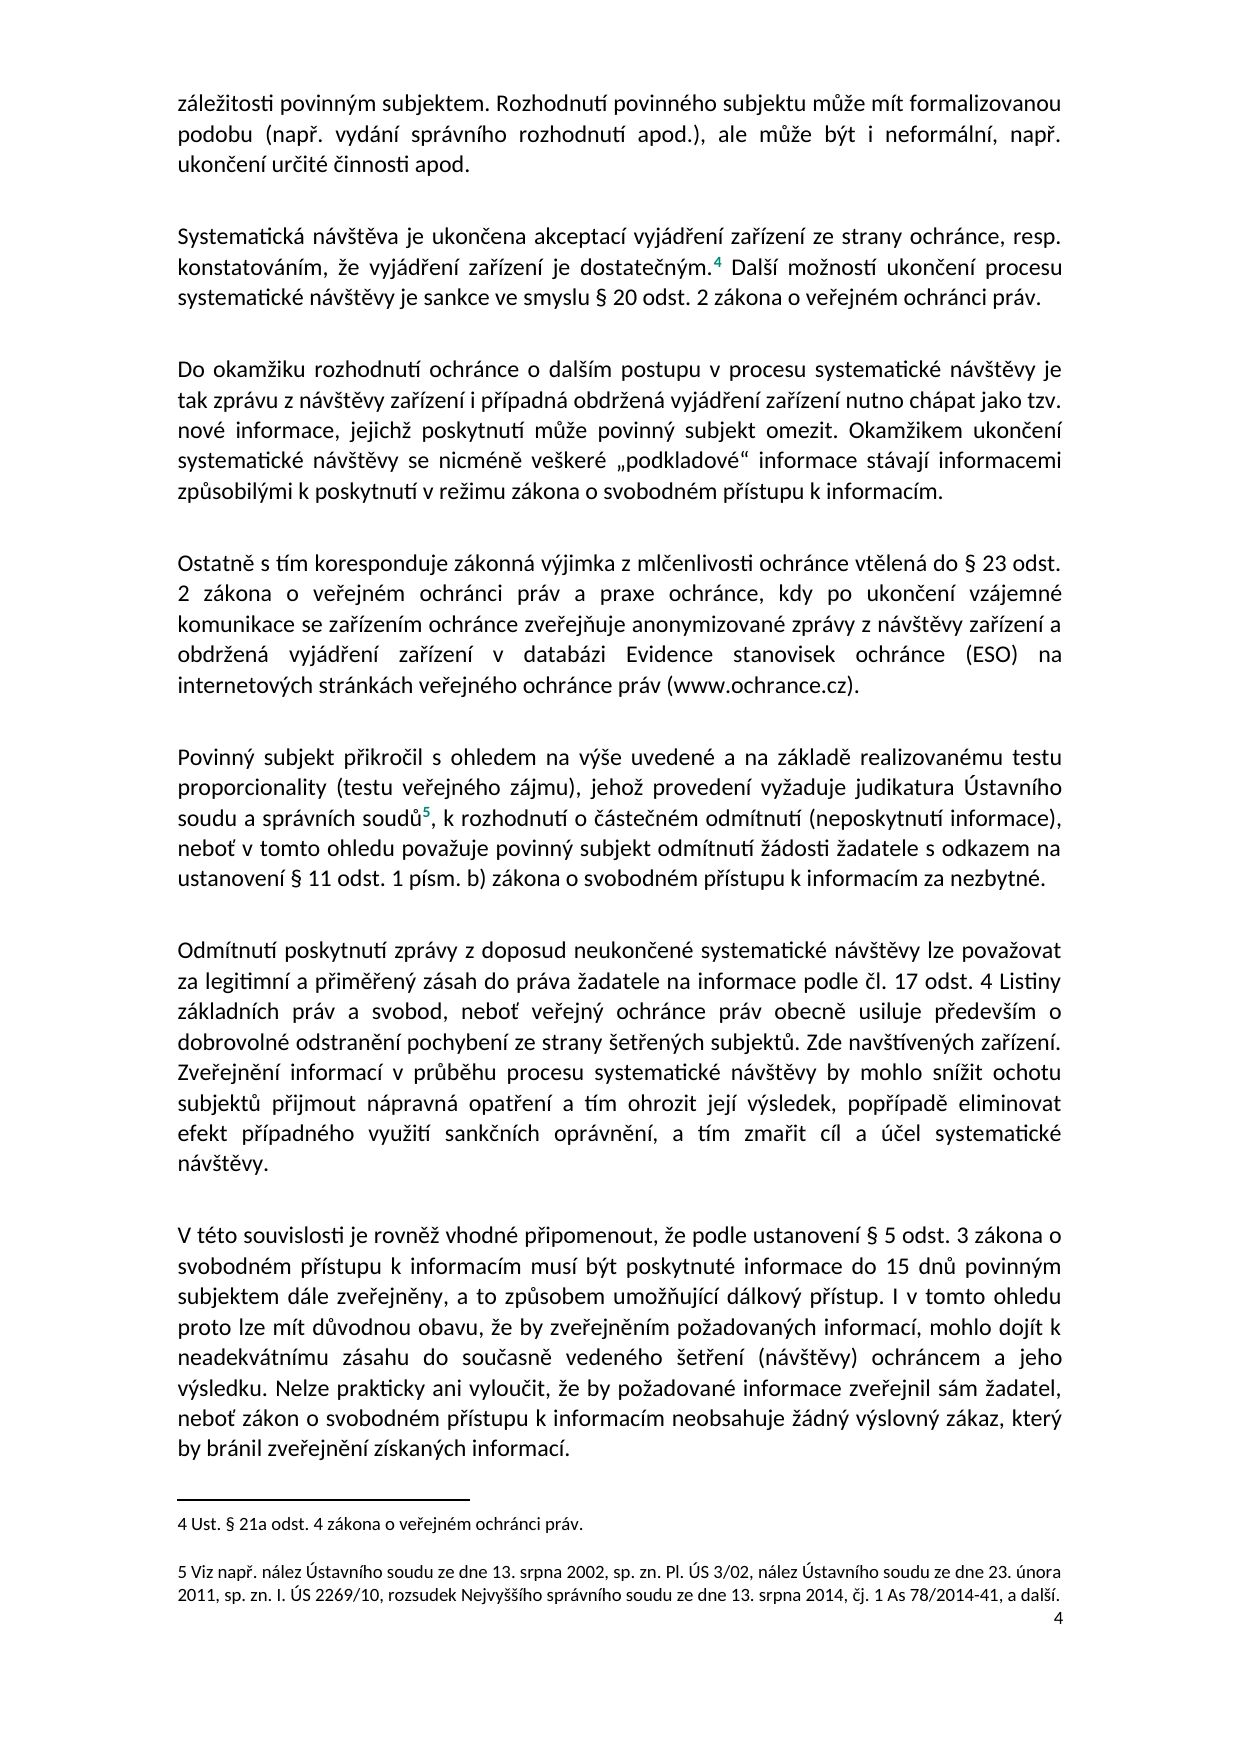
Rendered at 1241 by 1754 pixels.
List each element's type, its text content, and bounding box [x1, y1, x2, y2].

text Ostatně s tím koresponduje zákonná výjimka z mlčenlivosti ochránce vtělená do § 23 odst. 2 zákona o veřejném ochránci práv a praxe ochránce, kdy po ukončení vzájemné komunikace se zařízením ochránce zveřejňuje anonymizované zprávy z návštěvy zařízení a obdržená vyjádření zařízení v databázi Evidence stanovisek ochránce (ESO) na internetových stránkách veřejného ochránce práv (www.ochrance.cz). [177, 548, 1063, 699]
text Povinný subjekt přikročil s ohledem na výše uvedené a na základě realizovanému testu proporcionality (testu veřejného zájmu), jehož provedení vyžaduje judikatura Ústavního soudu a správních soudů, k rozhodnutí o částečném odmítnutí (neposkytnutí informace), neboť v tomto ohledu považuje povinný subjekt odmítnutí žádosti žadatele s odkazem na ustanovení § 11 odst. 1 písm. b) zákona o svobodném přístupu k informacím za nezbytné. [177, 742, 1063, 893]
text Ust. § 21a odst. 4 zákona o veřejném ochránci práv. [177, 1512, 1063, 1535]
text V této souvislosti je rovněž vhodné připomenout, že podle ustanovení § 5 odst. 3 zákona o svobodném přístupu k informacím musí být poskytnuté informace do 15 dnů povinným subjektem dále zveřejněny, a to způsobem umožňující dálkový přístup. I v tomto ohledu proto lze mít důvodnou obavu, že by zveřejněním požadovaných informací, mohlo dojít k neadekvátnímu zásahu do současně vedeného šetření (návštěvy) ochráncem a jeho výsledku. Nelze prakticky ani vyloučit, že by požadované informace zveřejnil sám žadatel, neboť zákon o svobodném přístupu k informacím neobsahuje žádný výslovný zákaz, který by bránil zveřejnění získaných informací. [177, 1221, 1063, 1463]
text Do okamžiku rozhodnutí ochránce o dalším postupu v procesu systematické návštěvy je tak zprávu z návštěvy zařízení i případná obdržená vyjádření zařízení nutno chápat jako tzv. nové informace, jejichž poskytnutí může povinný subjekt omezit. Okamžikem ukončení systematické návštěvy se nicméně veškeré „podkladové“ informace stávají informacemi způsobilými k poskytnutí v režimu zákona o svobodném přístupu k informacím. [177, 354, 1063, 505]
text záležitosti povinným subjektem. Rozhodnutí povinného subjektu může mít formalizovanou podobu (např. vydání správního rozhodnutí apod.), ale může být i neformální, např. ukončení určité činnosti apod. [177, 88, 1063, 179]
text Odmítnutí poskytnutí zprávy z doposud neukončené systematické návštěvy lze považovat za legitimní a přiměřený zásah do práva žadatele na informace podle čl. 17 odst. 4 Listiny základních práv a svobod, neboť veřejný ochránce práv obecně usiluje především o dobrovolné odstranění pochybení ze strany šetřených subjektů. Zde navštívených zařízení. Zveřejnění informací v průběhu procesu systematické návštěvy by mohlo snížit ochotu subjektů přijmout nápravná opatření a tím ohrozit její výsledek, popřípadě eliminovat efekt případného využití sankčních oprávnění, a tím zmařit cíl a účel systematické návštěvy. [177, 936, 1063, 1178]
text Systematická návštěva je ukončena akceptací vyjádření zařízení ze strany ochránce, resp. konstatováním, že vyjádření zařízení je dostatečným. Další možností ukončení procesu systematické návštěvy je sankce ve smyslu § 20 odst. 2 zákona o veřejném ochránci práv. [177, 221, 1063, 312]
text Viz např. nález Ústavního soudu ze dne 13. srpna 2002, sp. zn. Pl. ÚS 3/02, nález Ústavního soudu ze dne 23. února 2011, sp. zn. I. ÚS 2269/10, rozsudek Nejvyššího správního soudu ze dne 13. srpna 2014, čj. 1 As 78/2014-41, a další. [177, 1560, 1063, 1606]
